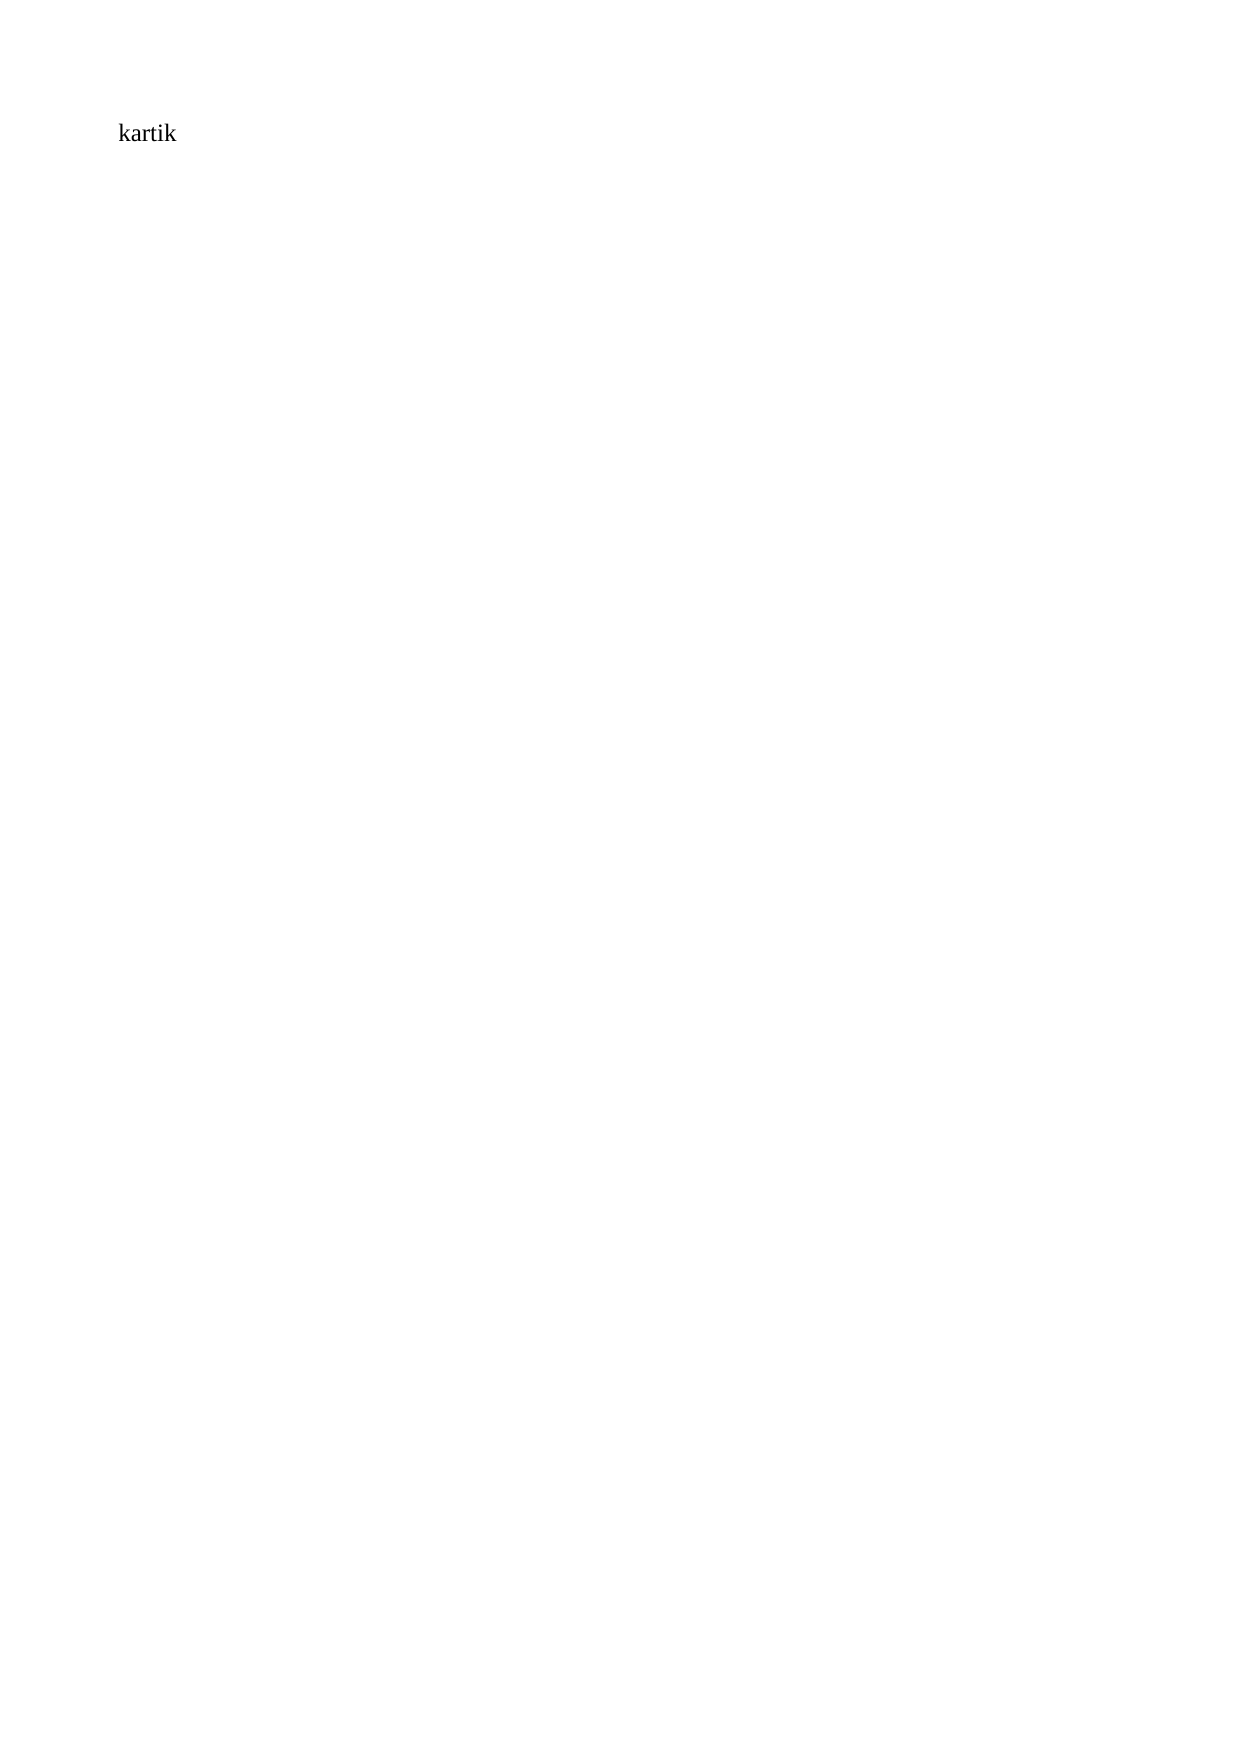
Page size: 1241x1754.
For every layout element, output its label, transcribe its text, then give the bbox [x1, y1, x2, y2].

text kartik [118, 118, 1122, 147]
